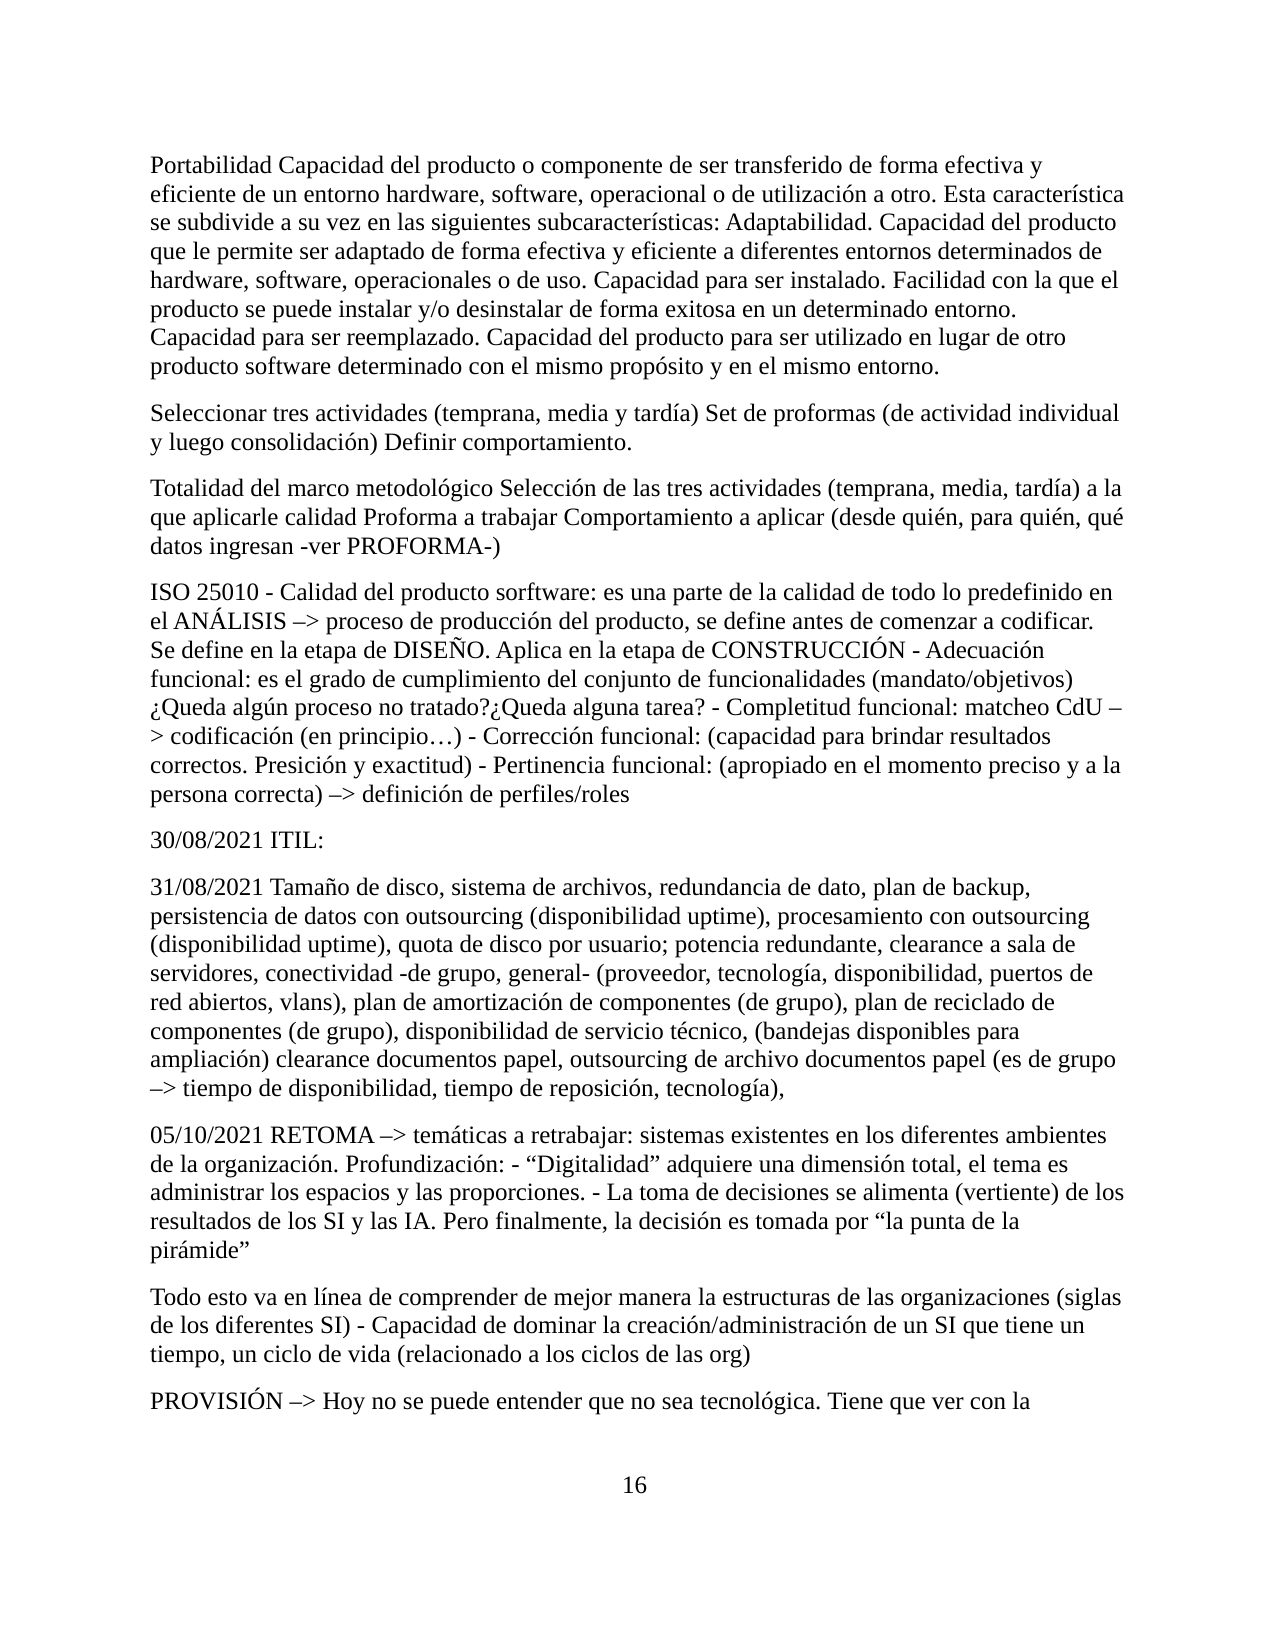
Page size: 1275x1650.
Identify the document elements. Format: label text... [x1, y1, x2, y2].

text Seleccionar tres actividades (temprana, media y tardía) Set de proformas (de actividad individual y luego consolidación) Definir comportamiento. [150, 398, 1125, 455]
text PROVISIÓN –> Hoy no se puede entender que no sea tecnológica. Tiene que ver con la [150, 1386, 1125, 1414]
text Totalidad del marco metodológico Selección de las tres actividades (temprana, media, tardía) a la que aplicarle calidad Proforma a trabajar Comportamiento a aplicar (desde quién, para quién, qué datos ingresan -ver PROFORMA-) [150, 473, 1125, 559]
text 30/08/2021 ITIL: [150, 825, 1125, 854]
text Portabilidad Capacidad del producto o componente de ser transferido de forma efectiva y eficiente de un entorno hardware, software, operacional o de utilización a otro. Esta característica se subdivide a su vez en las siguientes subcaracterísticas: Adaptabilidad. Capacidad del producto que le permite ser adaptado de forma efectiva y eficiente a diferentes entornos determinados de hardware, software, operacionales o de uso. Capacidad para ser instalado. Facilidad con la que el producto se puede instalar y/o desinstalar de forma exitosa en un determinado entorno. Capacidad para ser reemplazado. Capacidad del producto para ser utilizado en lugar de otro producto software determinado con el mismo propósito y en el mismo entorno. [150, 150, 1125, 380]
text 05/10/2021 RETOMA –> temáticas a retrabajar: sistemas existentes en los diferentes ambientes de la organización. Profundización: - “Digitalidad” adquiere una dimensión total, el tema es administrar los espacios y las proporciones. - La toma de decisiones se alimenta (vertiente) de los resultados de los SI y las IA. Pero finalmente, la decisión es tomada por “la punta de la pirámide” [150, 1120, 1125, 1264]
text ISO 25010 - Calidad del producto sorftware: es una parte de la calidad de todo lo predefinido en el ANÁLISIS –> proceso de producción del producto, se define antes de comenzar a codificar. Se define en la etapa de DISEÑO. Aplica en la etapa de CONSTRUCCIÓN - Adecuación funcional: es el grado de cumplimiento del conjunto de funcionalidades (mandato/objetivos) ¿Queda algún proceso no tratado?¿Queda alguna tarea? - Completitud funcional: matcheo CdU –> codificación (en principio…) - Corrección funcional: (capacidad para brindar resultados correctos. Presición y exactitud) - Pertinencia funcional: (apropiado en el momento preciso y a la persona correcta) –> definición de perfiles/roles [150, 577, 1125, 807]
text 31/08/2021 Tamaño de disco, sistema de archivos, redundancia de dato, plan de backup, persistencia de datos con outsourcing (disponibilidad uptime), procesamiento con outsourcing (disponibilidad uptime), quota de disco por usuario; potencia redundante, clearance a sala de servidores, conectividad -de grupo, general- (proveedor, tecnología, disponibilidad, puertos de red abiertos, vlans), plan de amortización de componentes (de grupo), plan de reciclado de componentes (de grupo), disponibilidad de servicio técnico, (bandejas disponibles para ampliación) clearance documentos papel, outsourcing de archivo documentos papel (es de grupo –> tiempo de disponibilidad, tiempo de reposición, tecnología), [150, 872, 1125, 1102]
text Todo esto va en línea de comprender de mejor manera la estructuras de las organizaciones (siglas de los diferentes SI) - Capacidad de dominar la creación/administración de un SI que tiene un tiempo, un ciclo de vida (relacionado a los ciclos de las org) [150, 1282, 1125, 1368]
